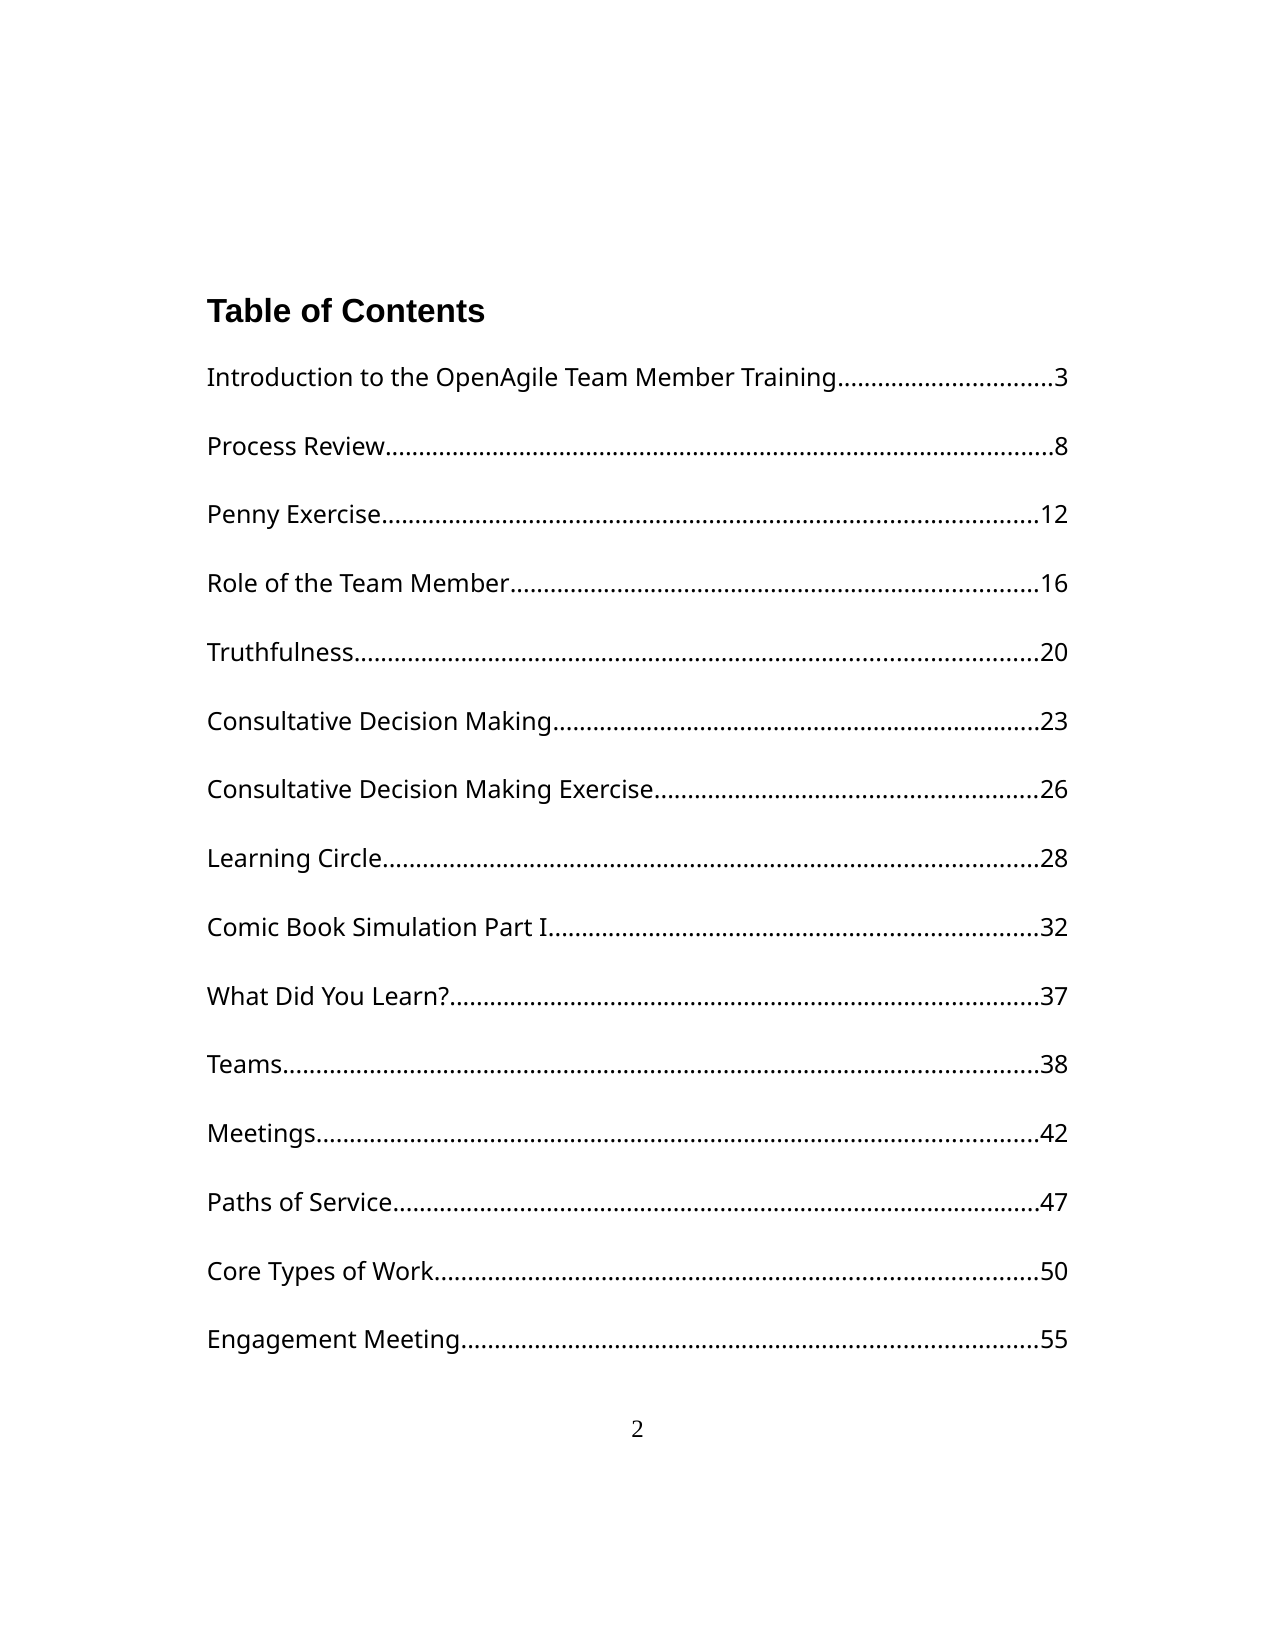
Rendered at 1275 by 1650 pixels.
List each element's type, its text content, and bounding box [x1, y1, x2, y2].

text Learning Circle 28 [207, 841, 1068, 875]
subtitle Table of Contents [207, 291, 1068, 329]
text Engagement Meeting 55 [207, 1322, 1068, 1356]
text What Did You Learn? 37 [207, 978, 1068, 1012]
text Comic Book Simulation Part I 32 [207, 909, 1068, 943]
text Process Review 8 [207, 428, 1068, 462]
text Introduction to the OpenAgile Team Member Training 3 [207, 359, 1068, 393]
text Truthfulness 20 [207, 634, 1068, 668]
text Consultative Decision Making Exercise 26 [207, 772, 1068, 806]
text Consultative Decision Making 23 [207, 703, 1068, 737]
text Paths of Service 47 [207, 1184, 1068, 1218]
text Penny Exercise 12 [207, 497, 1068, 531]
text Meetings 42 [207, 1116, 1068, 1150]
text Teams 38 [207, 1047, 1068, 1081]
text Role of the Team Member 16 [207, 566, 1068, 600]
text Core Types of Work 50 [207, 1253, 1068, 1287]
